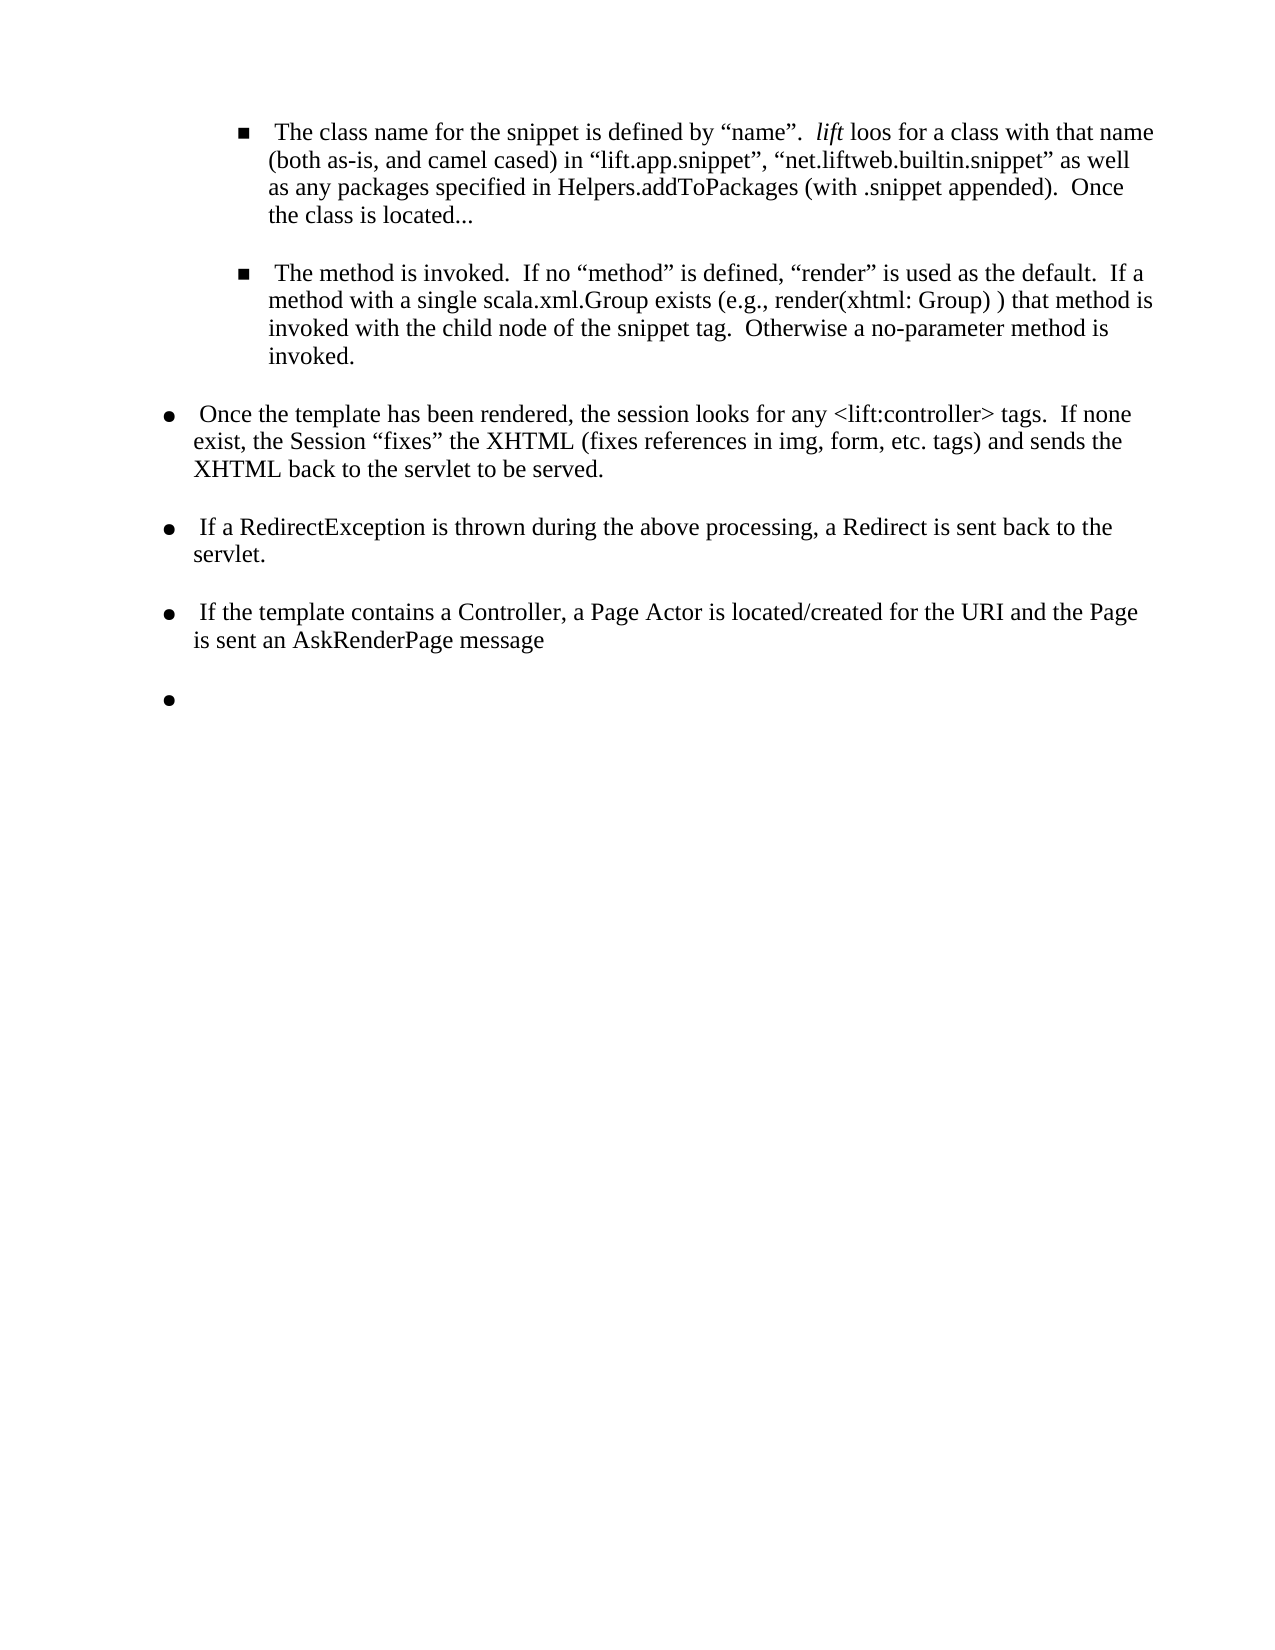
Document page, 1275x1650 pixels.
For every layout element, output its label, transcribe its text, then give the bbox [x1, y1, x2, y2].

list The class name for the snippet is defined by “name”. lift loos for a class with that name (both as-is, and camel cased) in “lift.app.snippet”, “net.liftweb.builtin.snippet” as well as any packages specified in Helpers.addToPackages (with .snippet appended). Once the class is located... [231, 118, 1157, 229]
list If the template contains a Controller, a Page Actor is located/created for the URI and the Page is sent an AskRenderPage message [156, 598, 1157, 654]
list Once the template has been rendered, the session looks for any <lift:controller> tags. If none exist, the Session “fixes” the XHTML (fixes references in img, form, etc. tags) and sends the XHTML back to the servlet to be served. [156, 400, 1157, 483]
list If a RedirectException is thrown during the above processing, a Redirect is sent back to the servlet. [156, 513, 1157, 568]
list The method is invoked. If no “method” is defined, “render” is used as the default. If a method with a single scala.xml.Group exists (e.g., render(xhtml: Group) ) that method is invoked with the child node of the snippet tag. Otherwise a no-parameter method is invoked. [231, 259, 1157, 370]
